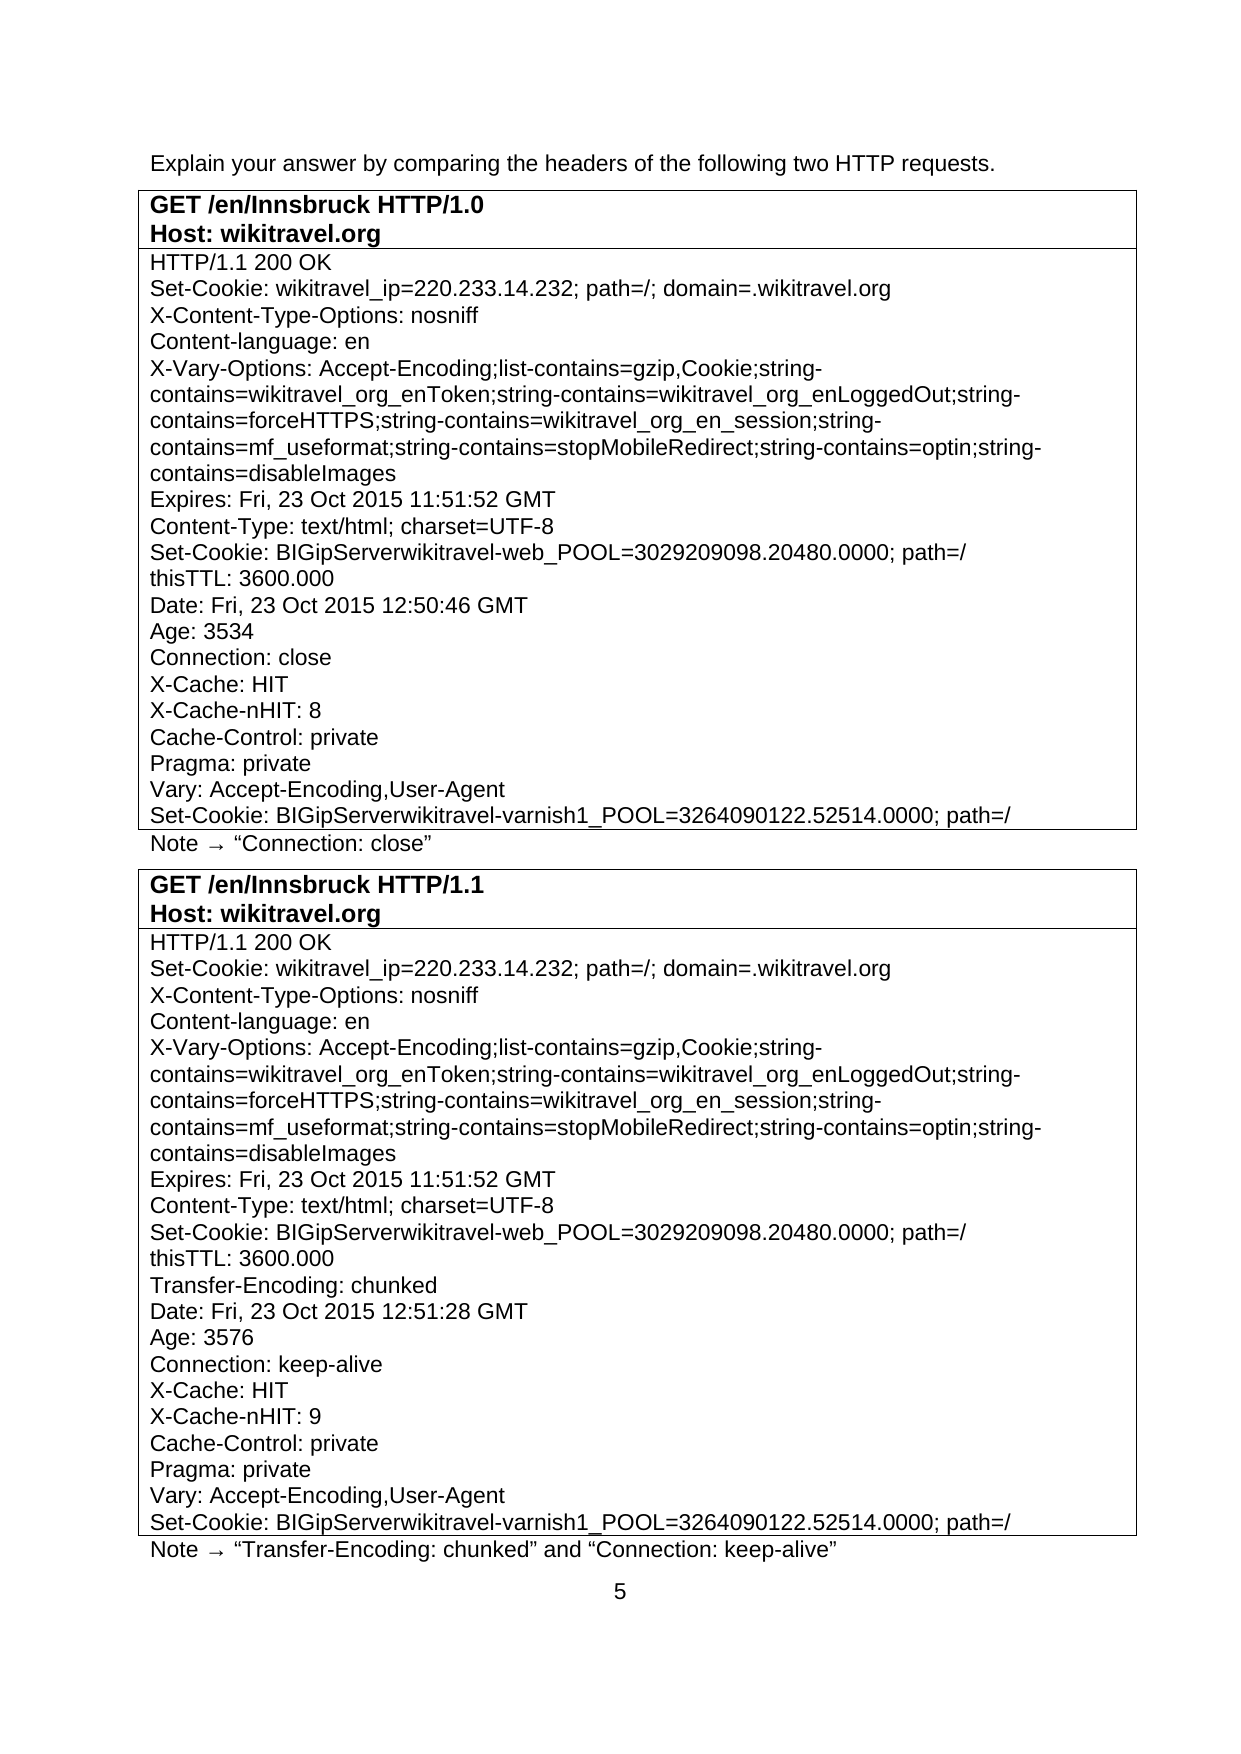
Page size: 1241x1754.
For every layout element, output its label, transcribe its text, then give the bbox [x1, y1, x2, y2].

table_cell HTTP/1.1 200 OK Set-Cookie: wikitravel_ip=220.233.14.232; path=/; domain=.wikitravel.org X-Content-Type-Options: nosniff Content-language: en X-Vary-Options: Accept-Encoding;list-contains=gzip,Cookie;string-contains=wikitravel_org_enToken;string-contains=wikitravel_org_enLoggedOut;string-contains=forceHTTPS;string-contains=wikitravel_org_en_session;string-contains=mf_useformat;string-contains=stopMobileRedirect;string-contains=optin;string-contains=disableImages Expires: Fri, 23 Oct 2015 11:51:52 GMT Content-Type: text/html; charset=UTF-8 Set-Cookie: BIGipServerwikitravel-web_POOL=3029209098.20480.0000; path=/ thisTTL: 3600.000 Date: Fri, 23 Oct 2015 12:50:46 GMT Age: 3534 Connection: close X-Cache: HIT X-Cache-nHIT: 8 Cache-Control: private Pragma: private Vary: Accept-Encoding,User-Agent Set-Cookie: BIGipServerwikitravel-varnish1_POOL=3264090122.52514.0000; path=/ [139, 249, 1136, 829]
table_header GET /en/Innsbruck HTTP/1.0 Host: wikitravel.org [139, 191, 1136, 248]
text Note → “Connection: close” [150, 830, 1090, 856]
text Explain your answer by comparing the headers of the following two HTTP requests. [150, 150, 1090, 176]
text Note → “Transfer-Encoding: chunked” and “Connection: keep-alive” [150, 1536, 1090, 1562]
table_header GET /en/Innsbruck HTTP/1.1 Host: wikitravel.org [139, 870, 1136, 928]
table_cell HTTP/1.1 200 OK Set-Cookie: wikitravel_ip=220.233.14.232; path=/; domain=.wikitravel.org X-Content-Type-Options: nosniff Content-language: en X-Vary-Options: Accept-Encoding;list-contains=gzip,Cookie;string-contains=wikitravel_org_enToken;string-contains=wikitravel_org_enLoggedOut;string-contains=forceHTTPS;string-contains=wikitravel_org_en_session;string-contains=mf_useformat;string-contains=stopMobileRedirect;string-contains=optin;string-contains=disableImages Expires: Fri, 23 Oct 2015 11:51:52 GMT Content-Type: text/html; charset=UTF-8 Set-Cookie: BIGipServerwikitravel-web_POOL=3029209098.20480.0000; path=/ thisTTL: 3600.000 Transfer-Encoding: chunked Date: Fri, 23 Oct 2015 12:51:28 GMT Age: 3576 Connection: keep-alive X-Cache: HIT X-Cache-nHIT: 9 Cache-Control: private Pragma: private Vary: Accept-Encoding,User-Agent Set-Cookie: BIGipServerwikitravel-varnish1_POOL=3264090122.52514.0000; path=/ [139, 929, 1136, 1535]
